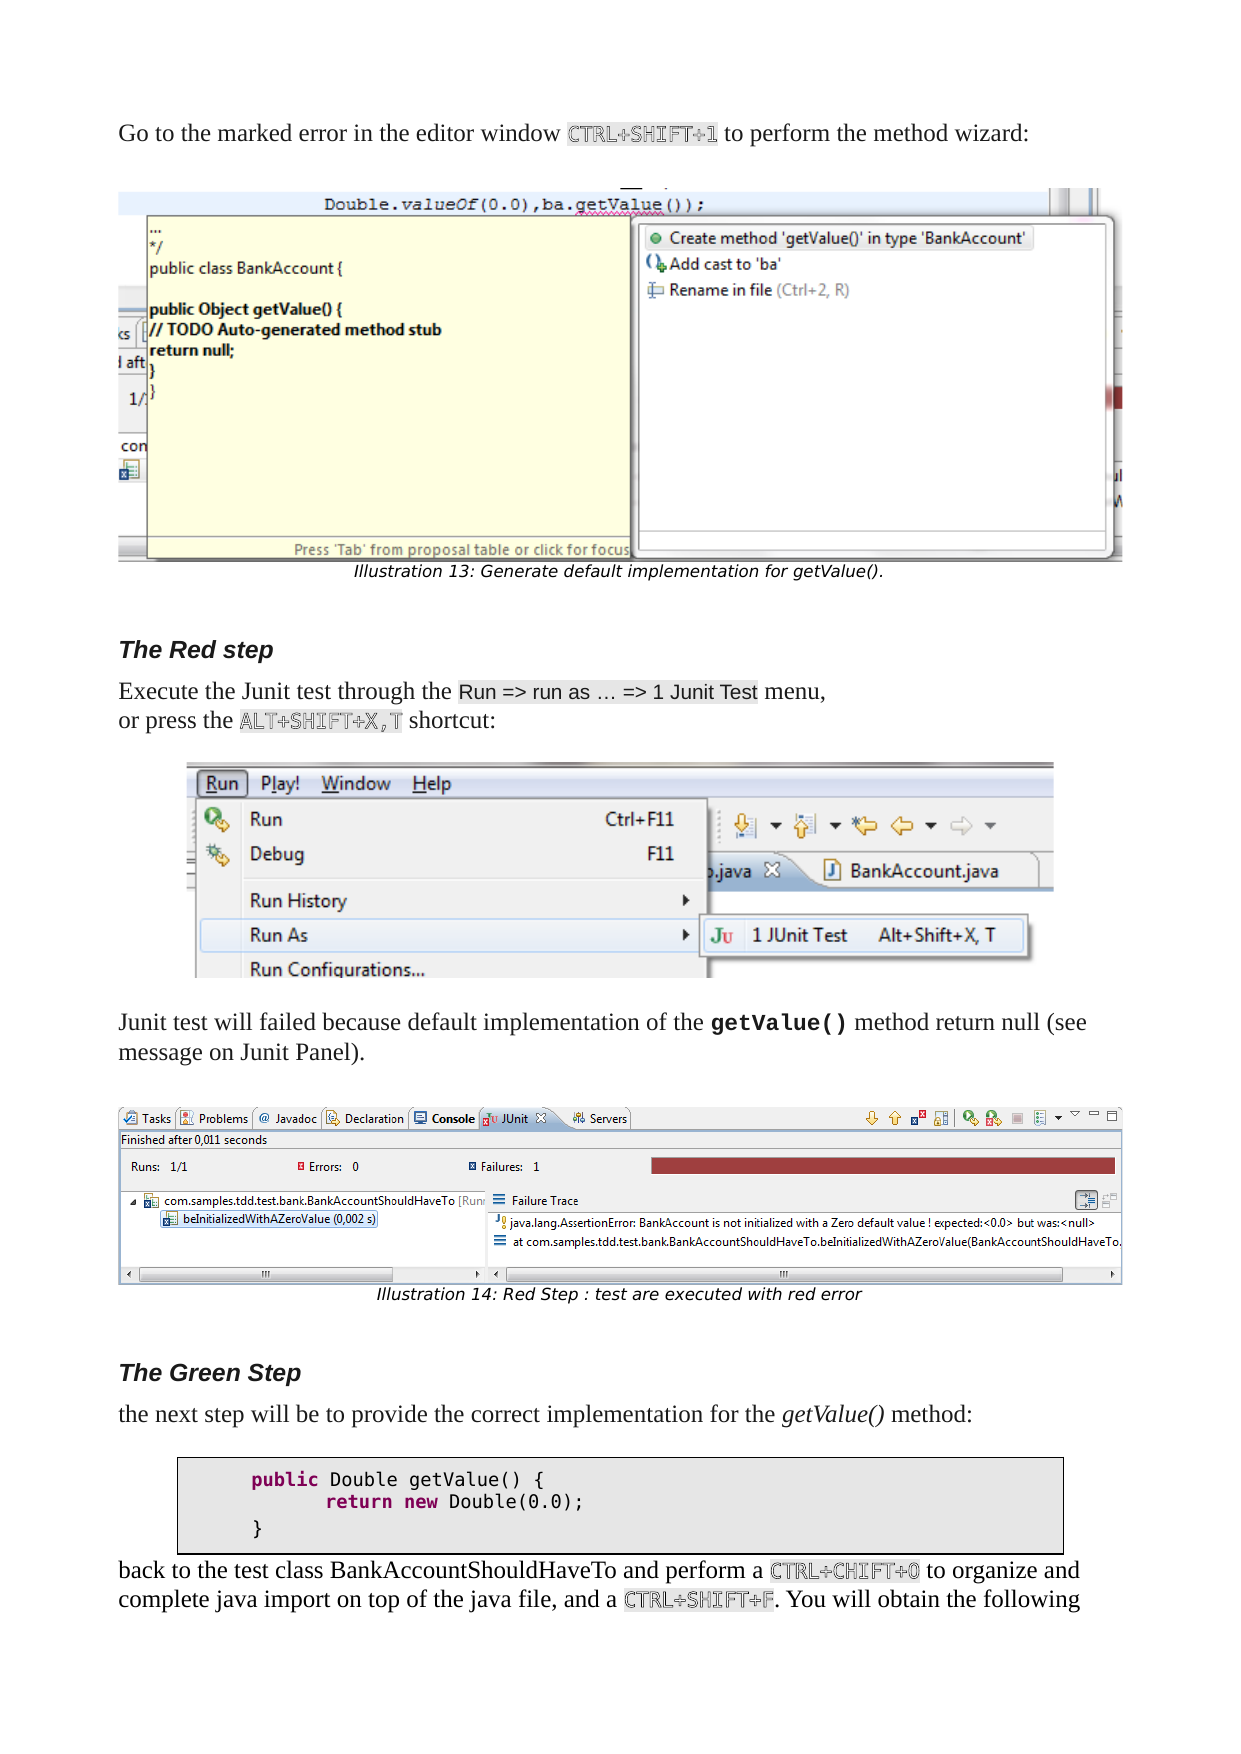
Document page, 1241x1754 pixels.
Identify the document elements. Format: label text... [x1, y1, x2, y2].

picture [118, 1107, 1123, 1285]
subtitle The Red step [118, 635, 1122, 664]
text Go to the marked error in the editor window CTRL+SHIFT+1 to perform the method wizard: [118, 118, 1122, 147]
text or press the ALT+SHIFT+X,T shortcut: [118, 705, 1122, 734]
picture [186, 762, 1054, 978]
text } [178, 1500, 1063, 1553]
text Illustration 13: Generate default implementation for getValue(). [118, 562, 1122, 581]
text Junit test will failed because default implementation of the getValue() method return null (see message on Junit Panel). [118, 1007, 1122, 1066]
text Execute the Junit test through the Run => run as … => 1 Junit Test menu, [118, 676, 1122, 705]
text back to the test class BankAccountShouldHaveTo and perform a CTRL+CHIFT+O to organize and complete java import on top of the java file, and a CTRL+SHIFT+F. You will obtain the following [118, 1555, 1122, 1612]
picture [118, 188, 1123, 562]
text Illustration 14: Red Step : test are executed with red error [118, 1285, 1122, 1304]
text return new Double(0.0); [178, 1478, 1063, 1500]
text the next step will be to provide the correct implementation for the getValue() method: [118, 1399, 1122, 1428]
text public Double getValue() { [178, 1458, 1063, 1478]
subtitle The Green Step [118, 1358, 1122, 1387]
